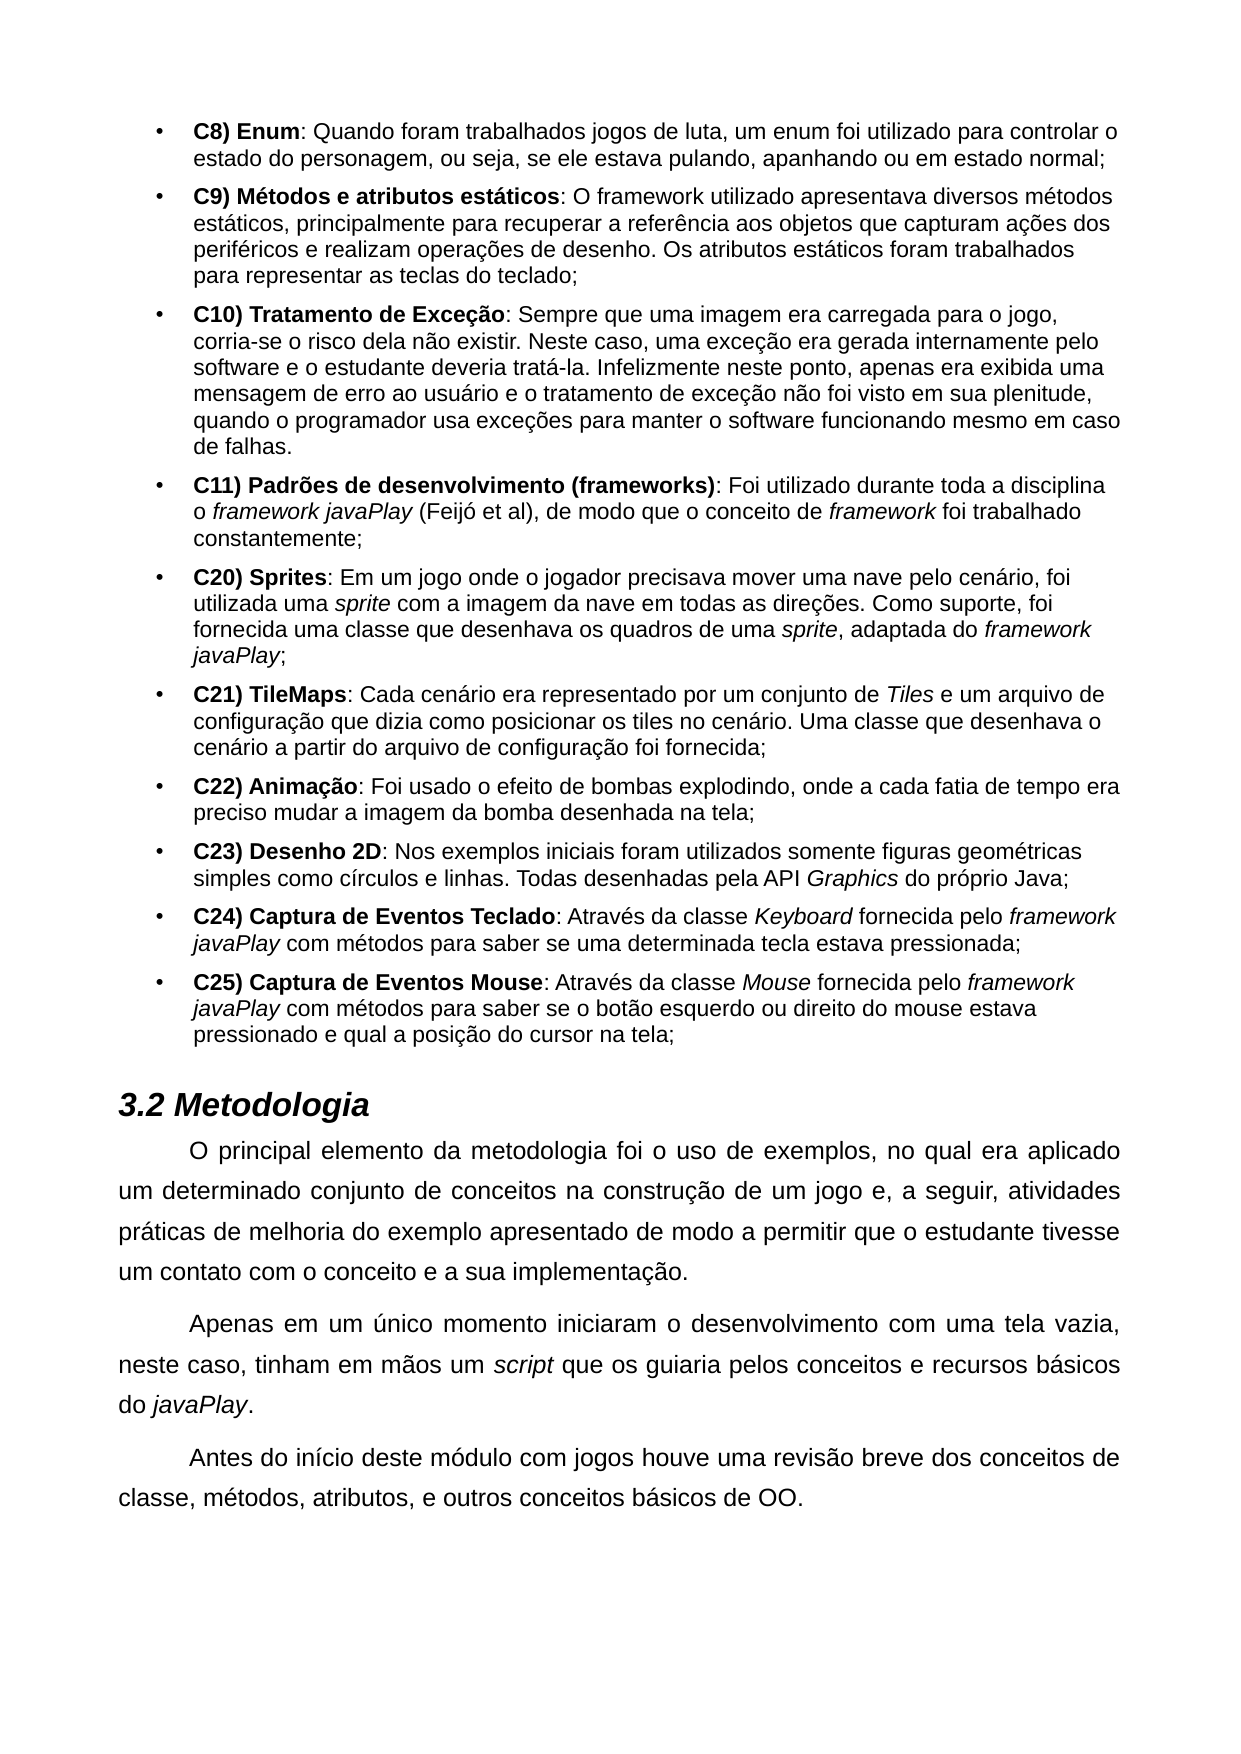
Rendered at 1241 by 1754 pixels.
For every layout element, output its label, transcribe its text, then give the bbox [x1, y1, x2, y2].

list C22) Animação: Foi usado o efeito de bombas explodindo, onde a cada fatia de tempo era preciso mudar a imagem da bomba desenhada na tela; [156, 773, 1122, 826]
list C11) Padrões de desenvolvimento (frameworks): Foi utilizado durante toda a disciplina o framework javaPlay (Feijó et al), de modo que o conceito de framework foi trabalhado constantemente; [156, 472, 1122, 551]
list C8) Enum: Quando foram trabalhados jogos de luta, um enum foi utilizado para controlar o estado do personagem, ou seja, se ele estava pulando, apanhando ou em estado normal; [156, 118, 1122, 171]
list C23) Desenho 2D: Nos exemplos iniciais foram utilizados somente figuras geométricas simples como círculos e linhas. Todas desenhadas pela API Graphics do próprio Java; [156, 838, 1122, 891]
list C25) Captura de Eventos Mouse: Através da classe Mouse fornecida pelo framework javaPlay com métodos para saber se o botão esquerdo ou direito do mouse estava pressionado e qual a posição do cursor na tela; [156, 968, 1122, 1048]
subtitle 3.2 Metodologia [118, 1085, 1122, 1123]
list C20) Sprites: Em um jogo onde o jogador precisava mover uma nave pelo cenário, foi utilizada uma sprite com a imagem da nave em todas as direções. Como suporte, foi fornecida uma classe que desenhava os quadros de uma sprite, adaptada do framework javaPlay; [156, 563, 1122, 669]
list C24) Captura de Eventos Teclado: Através da classe Keyboard fornecida pelo framework javaPlay com métodos para saber se uma determinada tecla estava pressionada; [156, 903, 1122, 956]
list C10) Tratamento de Exceção: Sempre que uma imagem era carregada para o jogo, corria-se o risco dela não existir. Neste caso, uma exceção era gerada internamente pelo software e o estudante deveria tratá-la. Infelizmente neste ponto, apenas era exibida uma mensagem de erro ao usuário e o tratamento de exceção não foi visto em sua plenitude, quando o programador usa exceções para manter o software funcionando mesmo em caso de falhas. [156, 301, 1122, 459]
text O principal elemento da metodologia foi o uso de exemplos, no qual era aplicado um determinado conjunto de conceitos na construção de um jogo e, a seguir, atividades práticas de melhoria do exemplo apresentado de modo a permitir que o estudante tivesse um contato com o conceito e a sua implementação. [118, 1136, 1122, 1285]
list C9) Métodos e atributos estáticos: O framework utilizado apresentava diversos métodos estáticos, principalmente para recuperar a referência aos objetos que capturam ações dos periféricos e realizam operações de desenho. Os atributos estáticos foram trabalhados para representar as teclas do teclado; [156, 183, 1122, 289]
text Apenas em um único momento iniciaram o desenvolvimento com uma tela vazia, neste caso, tinham em mãos um script que os guiaria pelos conceitos e recursos básicos do javaPlay. [118, 1309, 1122, 1418]
list C21) TileMaps: Cada cenário era representado por um conjunto de Tiles e um arquivo de configuração que dizia como posicionar os tiles no cenário. Uma classe que desenhava o cenário a partir do arquivo de configuração foi fornecida; [156, 681, 1122, 760]
text Antes do início deste módulo com jogos houve uma revisão breve dos conceitos de classe, métodos, atributos, e outros conceitos básicos de OO. [118, 1442, 1122, 1511]
